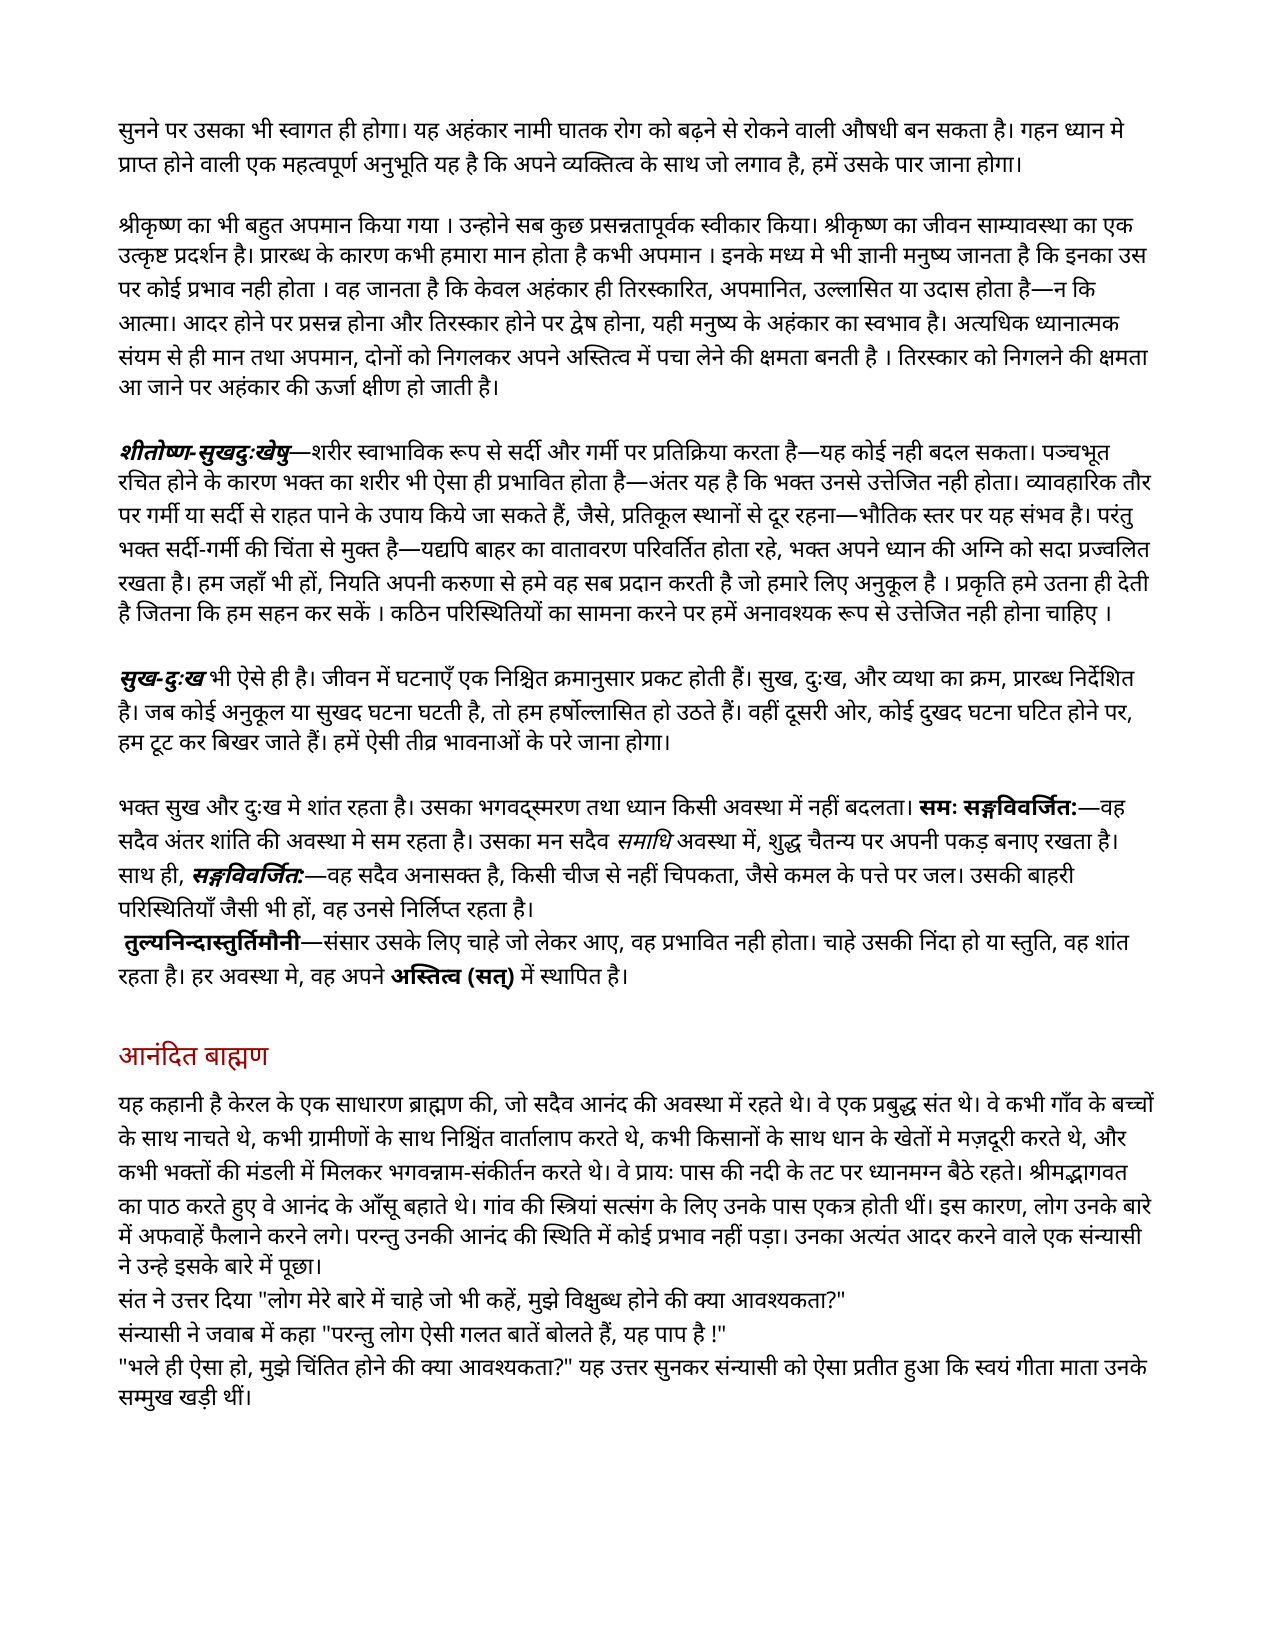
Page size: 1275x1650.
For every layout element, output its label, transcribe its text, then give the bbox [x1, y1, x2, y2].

text संत ने उत्तर दिया "लोग मेरे बारे में चाहे जो भी कहें, मुझे विक्षुब्ध होने की क्या आवश्यकता?" [118, 1284, 1157, 1317]
text तुल्यनिन्दास्तुर्तिमौनी—संसार उसके लिए चाहे जो लेकर आए, वह प्रभावित नही होता। चाहे उसकी निंदा हो या स्तुति, वह शांत रहता है। हर अवस्था मे, वह अपने अस्तित्व (सत्) में स्थापित है। [118, 926, 1157, 994]
text संन्यासी ने जवाब में कहा "परन्तु लोग ऐसी गलत बातें बोलते हैं, यह पाप है !" [118, 1317, 1157, 1351]
text सुनने पर उसका भी स्वागत ही होगा। यह अहंकार नामी घातक रोग को बढ़ने से रोकने वाली औषधी बन सकता है। गहन ध्यान मे प्राप्त होने वाली एक महत्वपूर्ण अनुभूति यह है कि अपने व्यक्तित्व के साथ जो लगाव है, हमें उसके पार जाना होगा। [118, 118, 1157, 182]
text भक्त सुख और दुःख मे शांत रहता है। उसका भगवद्स्मरण तथा ध्यान किसी अवस्था में नहीं बदलता। समः सङ्गविवर्जित:—वह सदैव अंतर शांति की अवस्था मे सम रहता है। उसका मन सदैव समाधि अवस्था में, शुद्ध चैतन्य पर अपनी पकड़ बनाए रखता है। साथ ही, सङ्गविवर्जित:—वह सदैव अनासक्त है, किसी‌ चीज से नहीं चिपकता, जैसे कमल के पत्ते पर जल। उसकी बाहरी परिस्थितियाँ जैसी भी हों, वह उनसे निर्लिप्त रहता है। [118, 791, 1157, 926]
text श्रीकृष्ण का भी बहुत अपमान किया गया । उन्होने सब कुछ प्रसन्नतापूर्वक स्वीकार किया। श्रीकृष्ण का जीवन साम्यावस्था का एक उत्कृष्ट प्रदर्शन है। प्रारब्ध के कारण कभी हमारा मान होता है कभी अपमान । इनके मध्य मे भी ज्ञानी मनुष्य जानता है कि इनका उस पर कोई प्रभाव नही होता । वह जानता है कि केवल अहंकार ही तिरस्कारित, अपमानित, उल्लासित या उदास होता है—न कि आत्मा। आदर होने पर प्रसन्न होना और तिरस्कार होने पर द्वेष होना, यही मनुष्य के अहंकार का स्वभाव है। अत्यधिक ध्यानात्मक संयम से ही मान तथा अपमान, दोनों को निगलकर अपने अस्तित्व में पचा लेने की क्षमता बनती है । तिरस्कार को निगलने की क्षमता आ जाने पर अहंकार की ऊर्जा क्षीण हो जाती है। [118, 213, 1157, 404]
text सुख-दुःख भी ऐसे ही है। जीवन में घटनाएँ एक निश्चित क्रमानुसार प्रकट होती हैं। सुख, दुःख, और व्यथा का क्रम, प्रारब्ध निर्देशित है। जब कोई अनुकूल या सुखद घटना घटती है, तो हम हर्षोल्लासित हो उठते हैं। वहीं दूसरी ओर, कोई दुखद घटना घटित होने पर, हम टूट कर बिखर जाते हैं। हमें ऐसी तीव्र भावनाओं के परे जाना होगा। [118, 662, 1157, 760]
subtitle आनंदित बाह्मण [118, 1041, 1157, 1076]
text "भले ही ऐसा हो, मुझे चिंतित होने की क्या आवश्यकता?" यह उत्तर सुनकर संन्यासी को ऐसा प्रतीत हुआ कि स्वयं गीता माता उनके सम्मुख खड़ी थीं। [118, 1351, 1157, 1415]
text शीतोष्ण-सुखदुःखेषु—शरीर स्वाभाविक रूप से सर्दी और गर्मी पर प्रतिक्रिया करता है—यह कोई नही बदल सकता। पञ्चभूत रचित होने के कारण भक्त का शरीर भी ऐसा ही प्रभावित होता है—अंतर यह है कि भक्त उनसे उत्तेजित नही होता। व्यावहारिक तौर पर गर्मी या सर्दी से राहत पाने के उपाय किये जा सकते हैं, जैसे, प्रतिकूल स्थानों से दूर रहना—भौतिक स्तर पर यह संभव है। परंतु भक्त सर्दी-गर्मी की चिंता से मुक्त है—यद्यपि बाहर का वातावरण परिवर्तित होता रहे, भक्त अपने ध्यान की अग्नि को सदा प्रज्वलित रखता है। हम जहाँ भी हों, नियति अपनी करुणा से हमे वह सब प्रदान करती है जो हमारे लिए अनुकूल है । प्रकृति हमे उतना ही देती है जितना कि हम सहन कर सकें । कठिन परिस्थितियों का सामना करने पर हमें अनावश्यक रूप से उत्तेजित नही होना चाहिए । [118, 436, 1157, 631]
text यह कहानी है केरल के एक साधारण ब्राह्मण की, जो सदैव आनंद की अवस्था में रहते थे। वे एक प्रबुद्ध संत थे। वे कभी गाँव के बच्चों के साथ नाचते थे, कभी ग्रामीणों के साथ निश्चिंत वार्तालाप करते थे, कभी किसानों के साथ धान के खेतों मे मज़दूरी करते थे, और कभी भक्तों की मंडली में मिलकर भगवन्नाम-संकीर्तन करते थे। वे प्रायः पास की नदी के तट पर ध्यानमग्न बैठे रहते। श्रीमद्भागवत का पाठ करते हुए वे आनंद के आँसू बहाते थे। गांव की स्त्रियां सत्संग के लिए उनके पास एकत्र होती थीं। इस कारण, लोग उनके बारे में अफवाहें फैलाने करने लगे। परन्तु उनकी आनंद की स्थिति में कोई प्रभाव नहीं पड़ा। उनका अत्यंत आदर करने वाले एक संन्यासी ने उन्हे इसके बारे में पूछा। [118, 1088, 1157, 1284]
